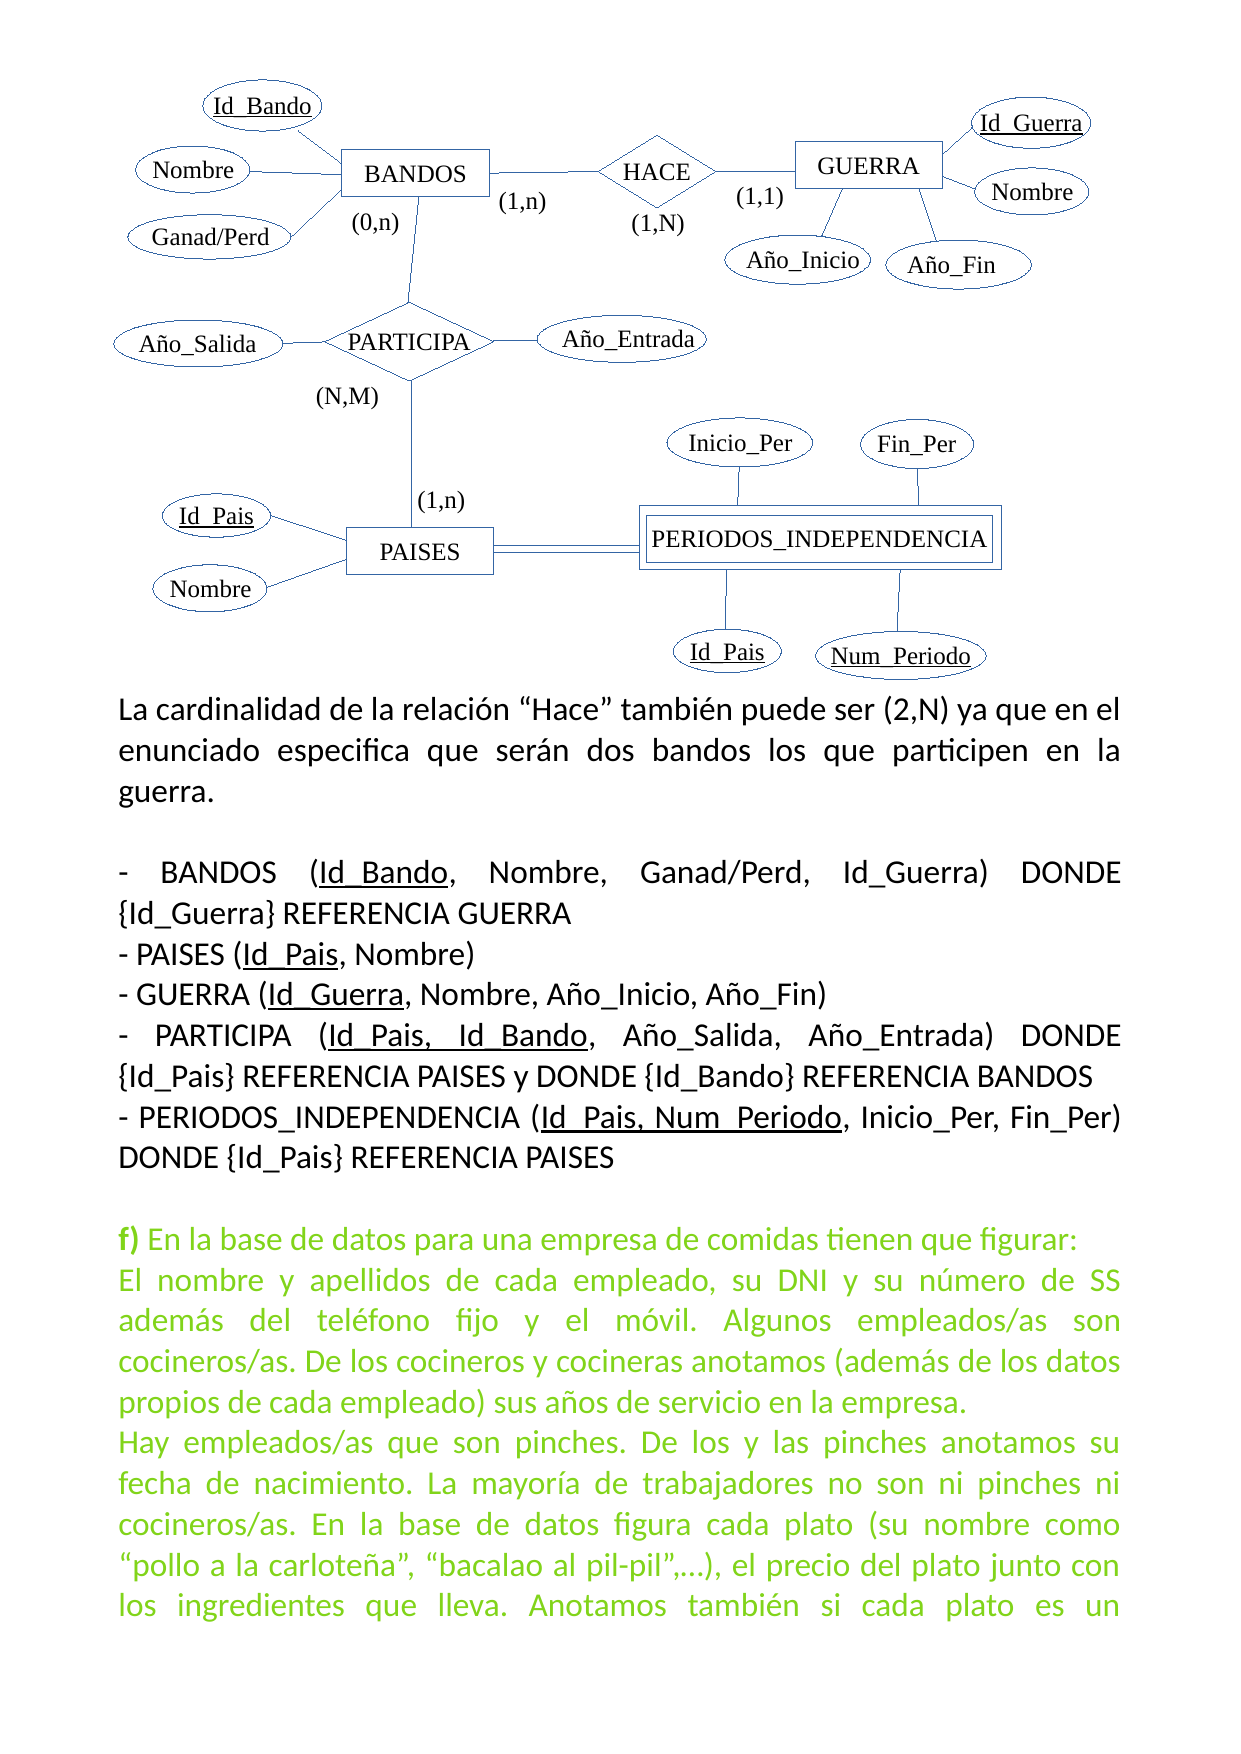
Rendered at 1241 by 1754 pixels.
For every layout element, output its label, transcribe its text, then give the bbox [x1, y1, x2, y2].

text - PAISES (Id_Pais, Nombre) [118, 933, 1122, 973]
text Hay empleados/as que son pinches. De los y las pinches anotamos su fecha de nacimiento. La mayoría de trabajadores no son ni pinches ni cocineros/as. En la base de datos figura cada plato (su nombre como “pollo a la carloteña”, “bacalao al pil-pil”,…), el precio del plato junto con los ingredientes que lleva. Anotamos también si cada plato es un [118, 1421, 1122, 1625]
text - PERIODOS_INDEPENDENCIA (Id_Pais, Num_Periodo, Inicio_Per, Fin_Per) DONDE {Id_Pais} REFERENCIA PAISES [118, 1096, 1122, 1177]
text f) En la base de datos para una empresa de comidas tienen que figurar: [118, 1218, 1122, 1258]
text - PARTICIPA (Id_Pais, Id_Bando, Año_Salida, Año_Entrada) DONDE {Id_Pais} REFERENCIA PAISES y DONDE {Id_Bando} REFERENCIA BANDOS [118, 1014, 1122, 1096]
text - GUERRA (Id_Guerra, Nombre, Año_Inicio, Año_Fin) [118, 973, 1122, 1014]
text La cardinalidad de la relación “Hace” también puede ser (2,N) ya que en el enunciado especifica que serán dos bandos los que participen en la guerra. [118, 688, 1122, 811]
text El nombre y apellidos de cada empleado, su DNI y su número de SS además del teléfono fijo y el móvil. Algunos empleados/as son cocineros/as. De los cocineros y cocineras anotamos (además de los datos propios de cada empleado) sus años de servicio en la empresa. [118, 1258, 1122, 1421]
text - BANDOS (Id_Bando, Nombre, Ganad/Perd, Id_Guerra) DONDE {Id_Guerra} REFERENCIA GUERRA [118, 851, 1122, 933]
